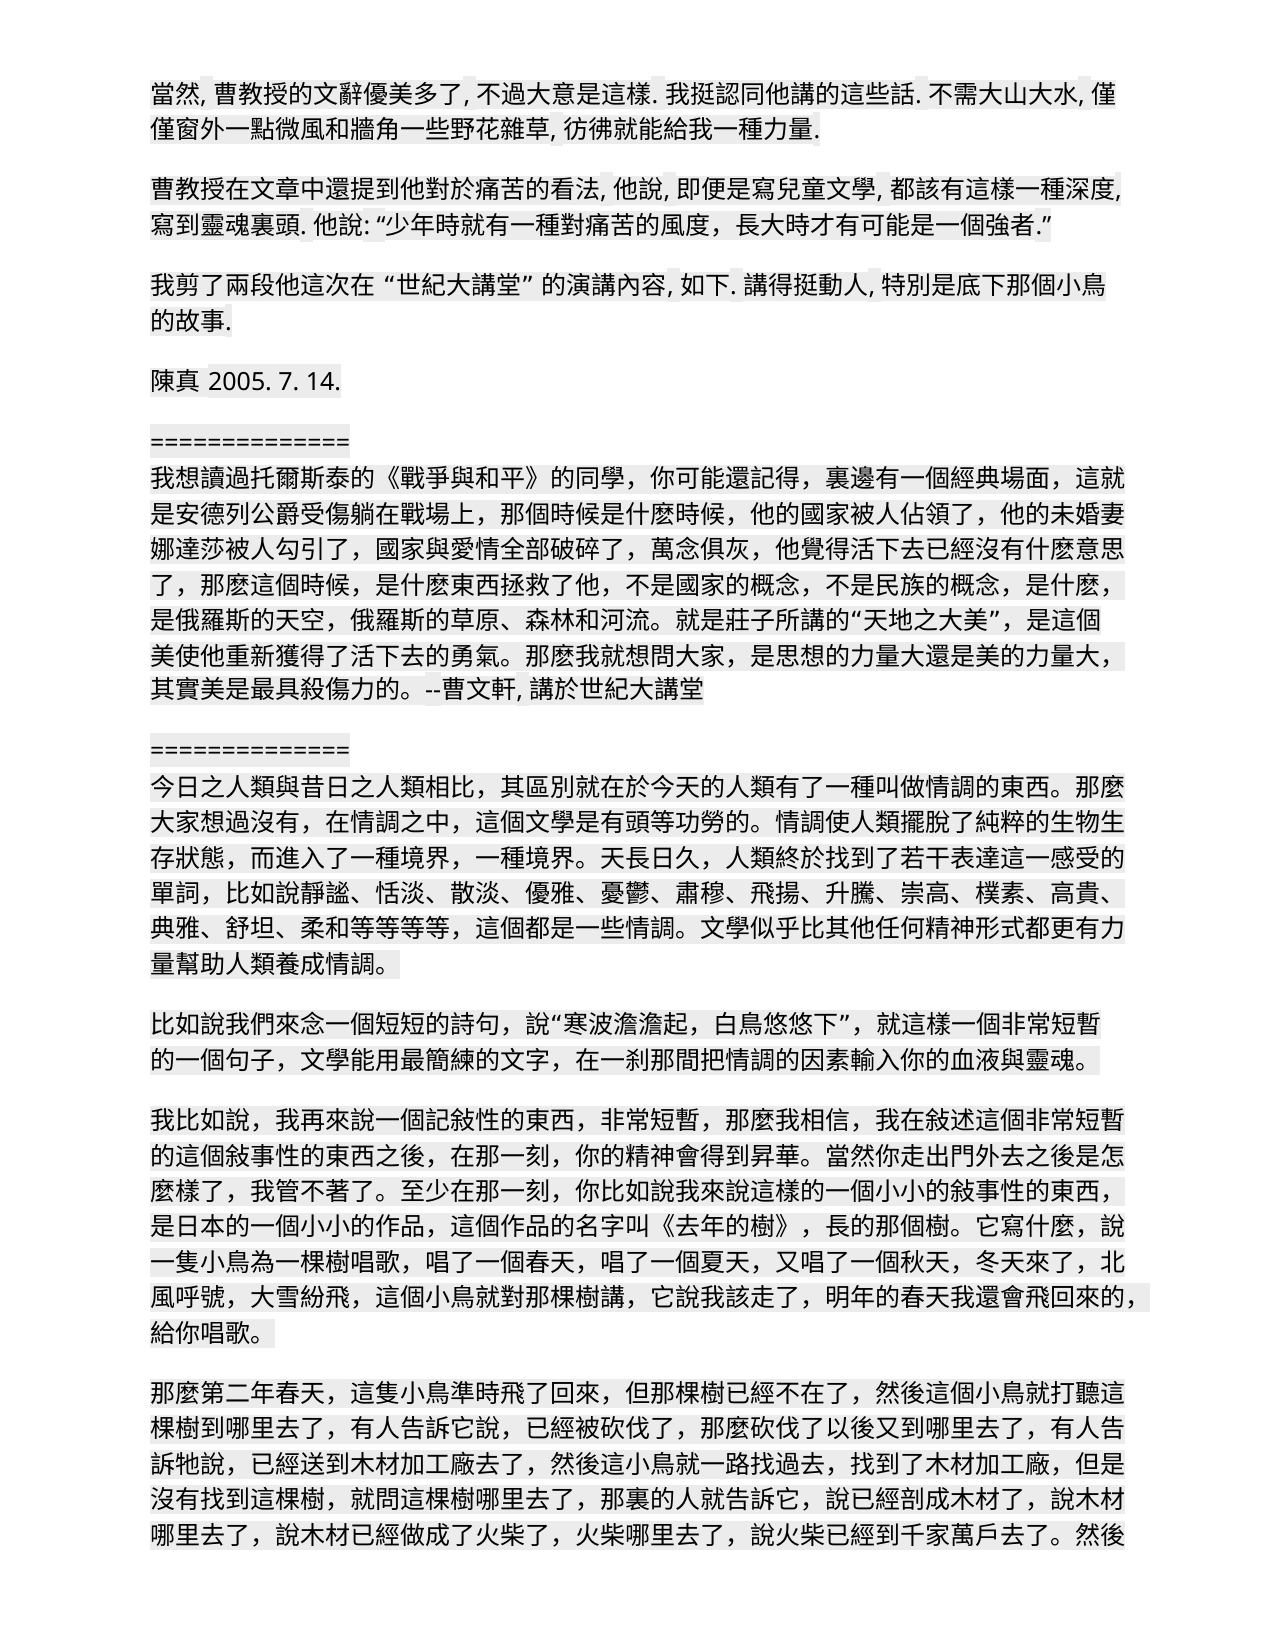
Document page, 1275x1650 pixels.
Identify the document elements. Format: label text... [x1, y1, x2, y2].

text 那麼第二年春天，這隻小鳥準時飛了回來，但那棵樹已經不在了，然後這個小鳥就打聽這棵樹到哪里去了，有人告訴它說，已經被砍伐了，那麼砍伐了以後又到哪里去了，有人告訴牠說，已經送到木材加工廠去了，然後這小鳥就一路找過去，找到了木材加工廠，但是沒有找到這棵樹，就問這棵樹哪里去了，那裏的人就告訴它，說已經剖成木材了，說木材哪里去了，說木材已經做成了火柴了，火柴哪里去了，說火柴已經到千家萬戶去了。然後 [150, 1373, 1125, 1550]
text 陳真 2005. 7. 14. [150, 362, 1125, 398]
text 我剪了兩段他這次在 “世紀大講堂” 的演講內容, 如下. 講得挺動人, 特別是底下那個小鳥的故事. [150, 267, 1125, 337]
text 我比如說，我再來說一個記敍性的東西，非常短暫，那麼我相信，我在敍述這個非常短暫的這個敍事性的東西之後，在那一刻，你的精神會得到昇華。當然你走出門外去之後是怎麼樣了，我管不著了。至少在那一刻，你比如說我來說這樣的一個小小的敍事性的東西，是日本的一個小小的作品，這個作品的名字叫《去年的樹》，長的那個樹。它寫什麼，說一隻小鳥為一棵樹唱歌，唱了一個春天，唱了一個夏天，又唱了一個秋天，冬天來了，北風呼號，大雪紛飛，這個小鳥就對那棵樹講，它說我該走了，明年的春天我還會飛回來的，給你唱歌。 [150, 1100, 1125, 1348]
text 比如說我們來念一個短短的詩句，說“寒波澹澹起，白鳥悠悠下”，就這樣一個非常短暫的一個句子，文學能用最簡練的文字，在一刹那間把情調的因素輸入你的血液與靈魂。 [150, 1004, 1125, 1075]
text 曹教授在文章中還提到他對於痛苦的看法, 他說, 即便是寫兒童文學, 都該有這樣一種深度, 寫到靈魂裏頭. 他說: “少年時就有一種對痛苦的風度，長大時才有可能是一個強者.” [150, 171, 1125, 242]
text ============== 我想讀過托爾斯泰的《戰爭與和平》的同學，你可能還記得，裏邊有一個經典場面，這就是安德列公爵受傷躺在戰場上，那個時候是什麽時候，他的國家被人佔領了，他的未婚妻娜達莎被人勾引了，國家與愛情全部破碎了，萬念俱灰，他覺得活下去已經沒有什麽意思了，那麽這個時候，是什麽東西拯救了他，不是國家的概念，不是民族的概念，是什麽，是俄羅斯的天空，俄羅斯的草原、森林和河流。就是莊子所講的“天地之大美”，是這個美使他重新獲得了活下去的勇氣。那麽我就想問大家，是思想的力量大還是美的力量大，其實美是最具殺傷力的。--曹文軒, 講於世紀大講堂 [150, 423, 1125, 706]
text ============== 今日之人類與昔日之人類相比，其區別就在於今天的人類有了一種叫做情調的東西。那麼大家想過沒有，在情調之中，這個文學是有頭等功勞的。情調使人類擺脫了純粹的生物生存狀態，而進入了一種境界，一種境界。天長日久，人類終於找到了若干表達這一感受的單詞，比如說靜謐、恬淡、散淡、優雅、憂鬱、肅穆、飛揚、升騰、崇高、樸素、高貴、典雅、舒坦、柔和等等等等，這個都是一些情調。文學似乎比其他任何精神形式都更有力量幫助人類養成情調。 [150, 731, 1125, 979]
text 當然, 曹教授的文辭優美多了, 不過大意是這樣. 我挺認同他講的這些話. 不需大山大水, 僅僅窗外一點微風和牆角一些野花雜草, 彷彿就能給我一種力量. [150, 75, 1125, 146]
